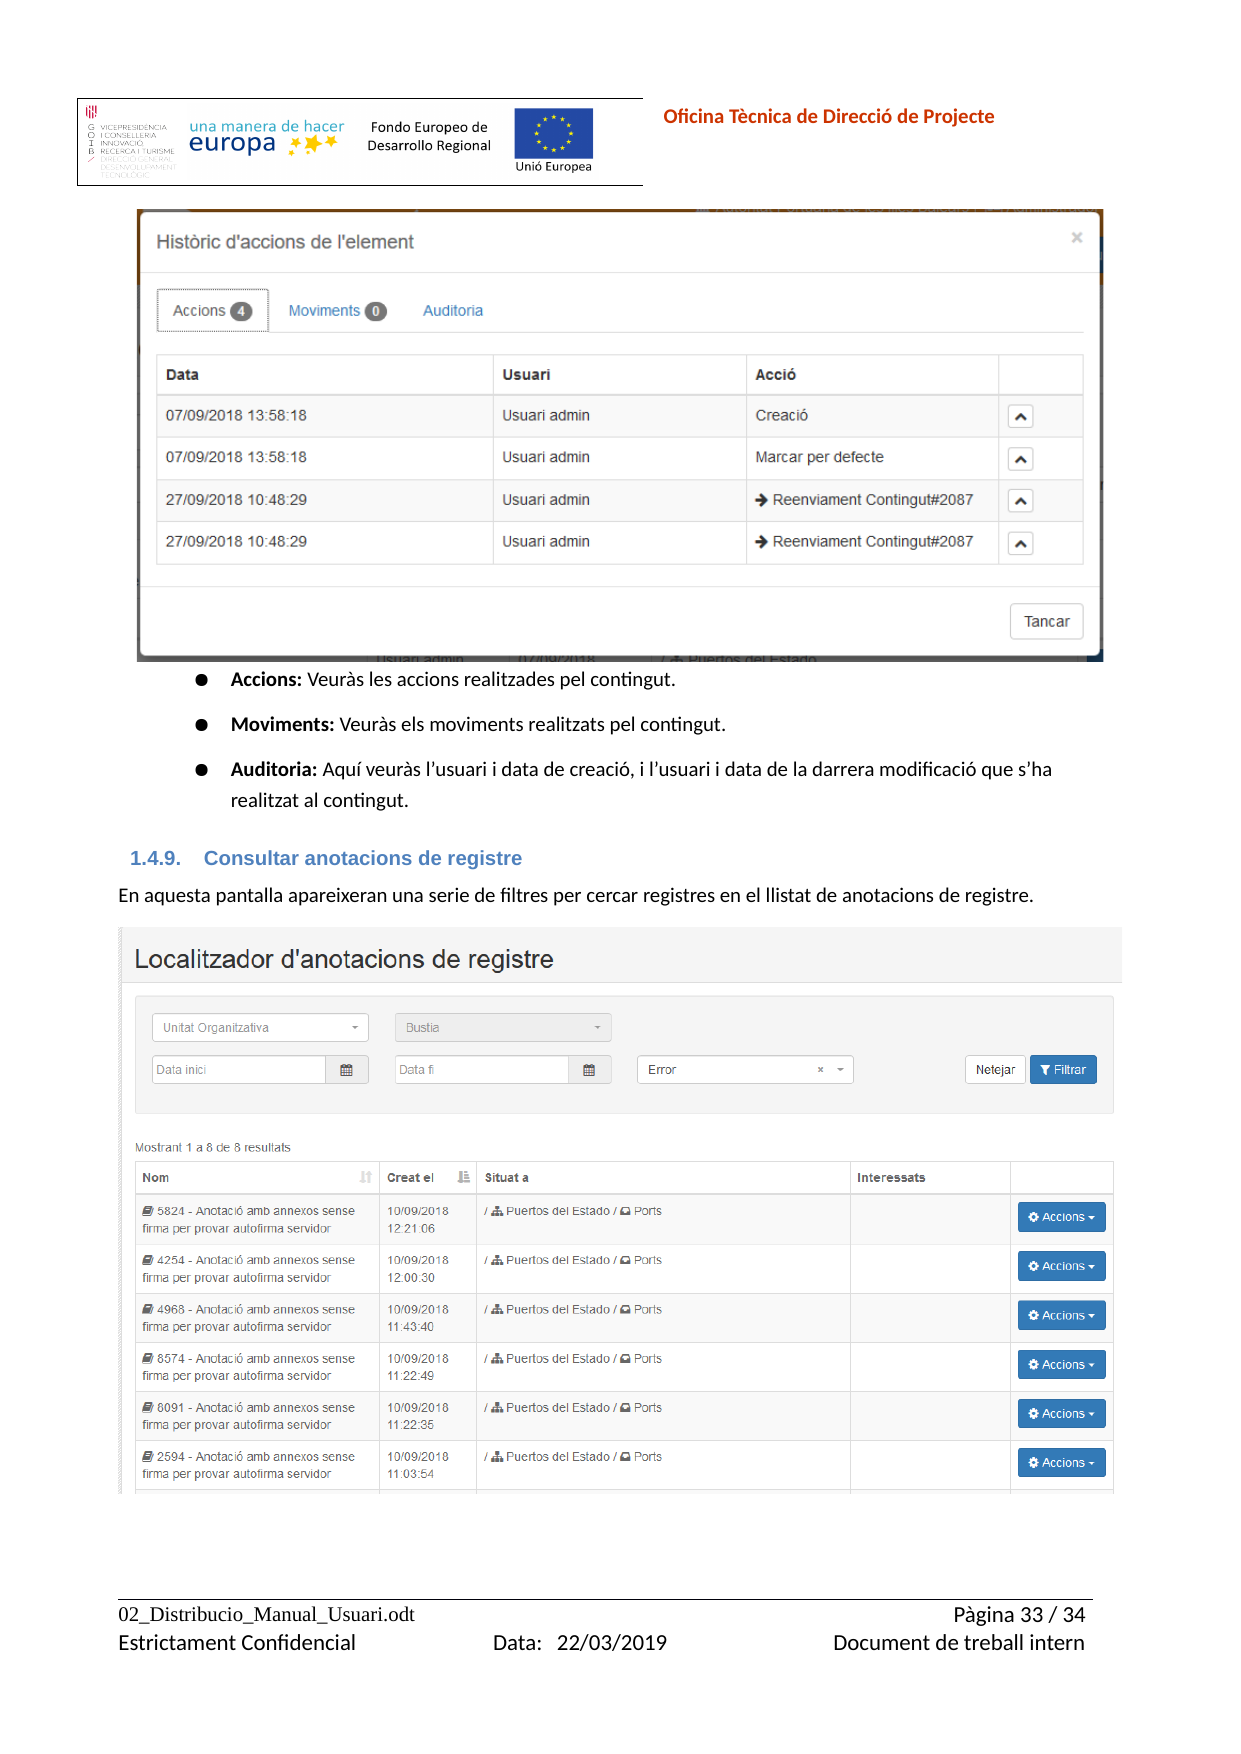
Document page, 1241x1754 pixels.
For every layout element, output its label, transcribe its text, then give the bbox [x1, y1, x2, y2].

list Accions: Veuràs les accions realitzades pel contingut. [193, 209, 1122, 692]
picture [82, 103, 181, 180]
picture [187, 103, 599, 180]
list Auditoria: Aquí veuràs l’usuari i data de creació, i l’usuari i data de la darrera modificació que s’ha realitzat al contingut. [193, 757, 1122, 812]
picture [118, 927, 1123, 1494]
list Moviments: Veuràs els moviments realitzats pel contingut. [193, 712, 1122, 737]
text En aquesta pantalla apareixeran una serie de filtres per cercar registres en el llistat de anotacions de registre. [118, 883, 1122, 908]
picture [136, 209, 1104, 662]
subtitle Consultar anotacions de registre [130, 847, 1122, 870]
